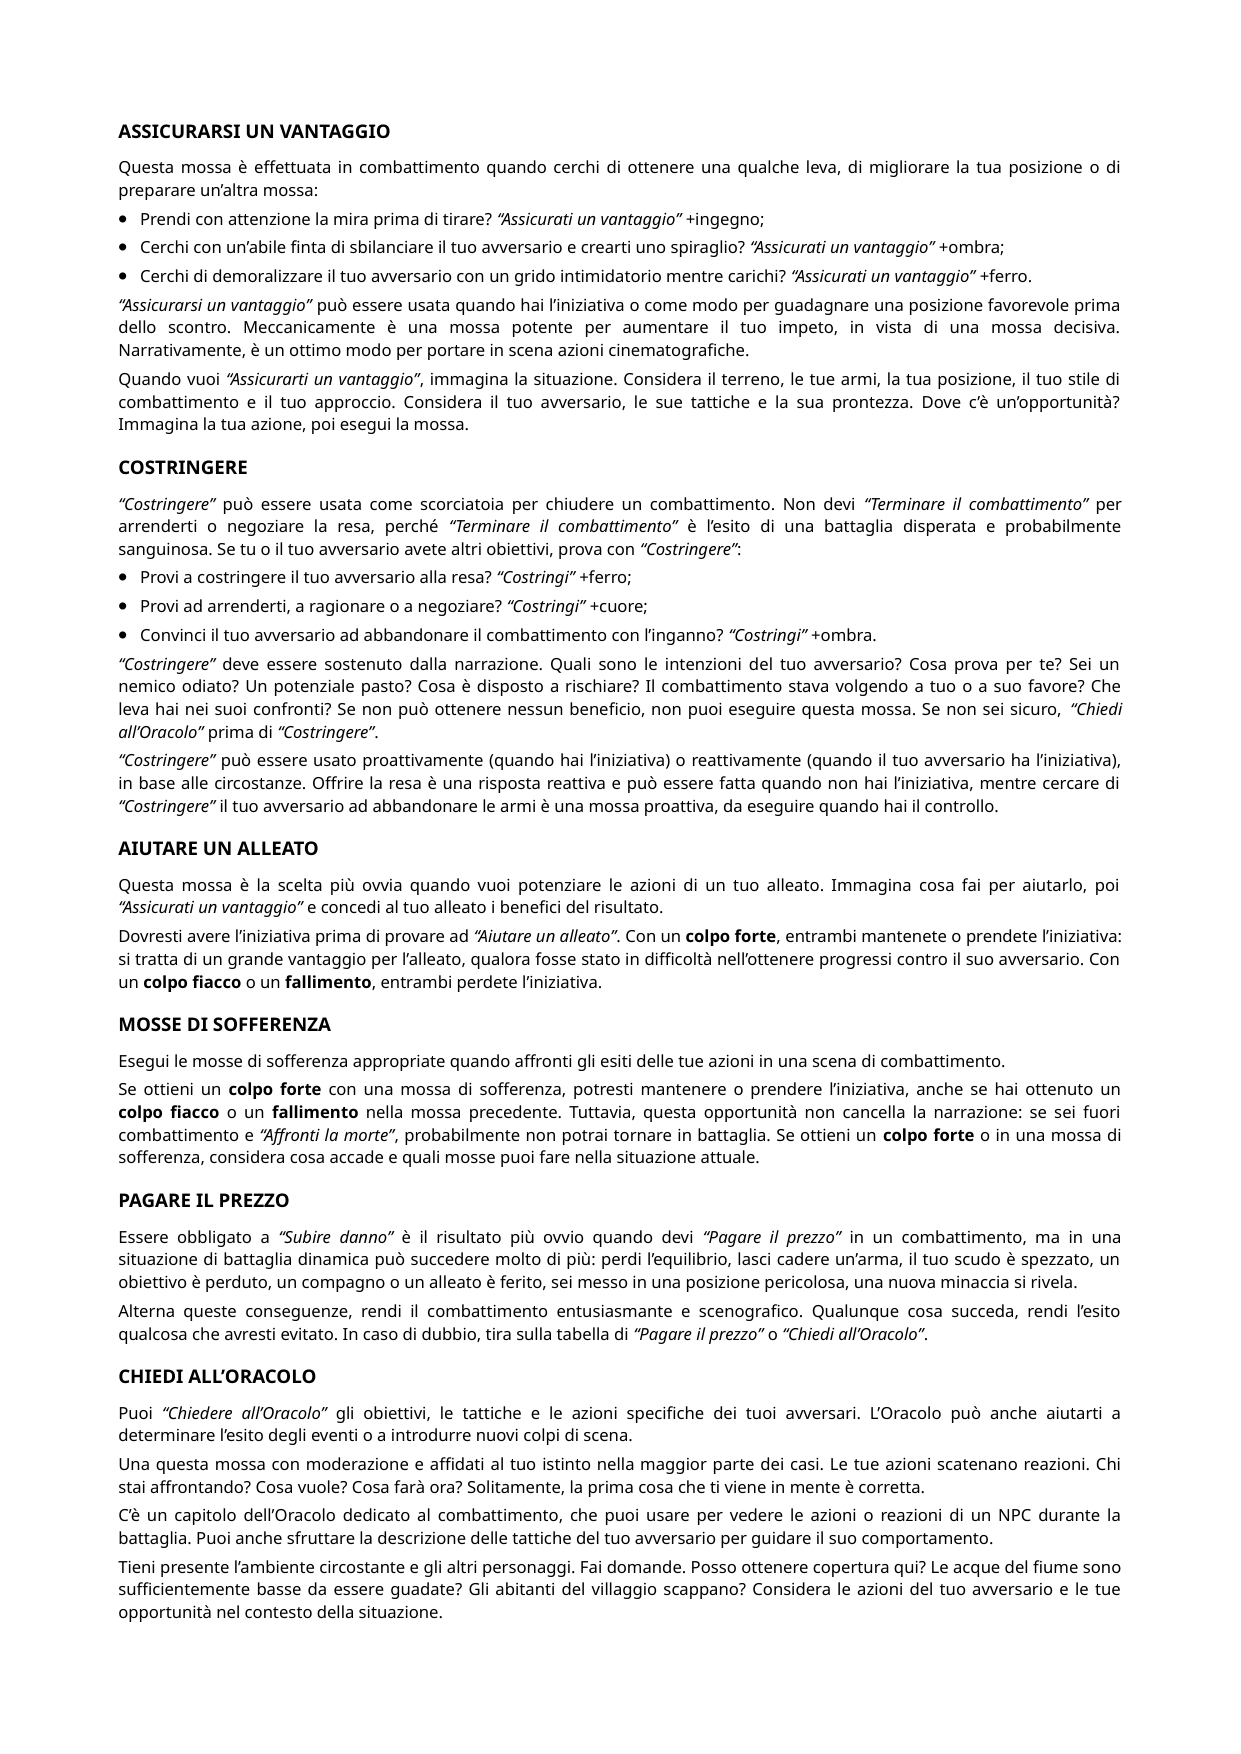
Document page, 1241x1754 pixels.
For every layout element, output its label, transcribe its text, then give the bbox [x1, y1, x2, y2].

text Quando vuoi “Assicurarti un vantaggio”, immagina la situazione. Considera il terreno, le tue armi, la tua posizione, il tuo stile di combattimento e il tuo approccio. Considera il tuo avversario, le sue tattiche e la sua prontezza. Dove c’è un’opportunità? Immagina la tua azione, poi esegui la mossa. [118, 367, 1122, 436]
text ⦁ Cerchi di demoralizzare il tuo avversario con un grido intimidatorio mentre carichi? “Assicurati un vantaggio” +ferro. [118, 265, 1122, 287]
subtitle MOSSE DI SOFFERENZA [118, 1011, 1122, 1037]
text Tieni presente l’ambiente circostante e gli altri personaggi. Fai domande. Posso ottenere copertura qui? Le acque del fiume sono sufficientemente basse da essere guadate? Gli abitanti del villaggio scappano? Considera le azioni del tuo avversario e le tue opportunità nel contesto della situazione. [118, 1555, 1122, 1623]
subtitle PAGARE IL PREZZO [118, 1187, 1122, 1213]
text Alterna queste conseguenze, rendi il combattimento entusiasmante e scenografico. Qualunque cosa succeda, rendi l’esito qualcosa che avresti evitato. In caso di dubbio, tira sulla tabella di “Pagare il prezzo” o “Chiedi all’Oracolo”. [118, 1299, 1122, 1345]
text Una questa mossa con moderazione e affidati al tuo istinto nella maggior parte dei casi. Le tue azioni scatenano reazioni. Chi stai affrontando? Cosa vuole? Cosa farà ora? Solitamente, la prima cosa che ti viene in mente è corretta. [118, 1453, 1122, 1498]
text Se ottieni un colpo forte con una mossa di sofferenza, potresti mantenere o prendere l’iniziativa, anche se hai ottenuto un colpo fiacco o un fallimento nella mossa precedente. Tuttavia, questa opportunità non cancella la narrazione: se sei fuori combattimento e “Affronti la morte”, probabilmente non potrai tornare in battaglia. Se ottieni un colpo forte o in una mossa di sofferenza, considera cosa accade e quali mosse puoi fare nella situazione attuale. [118, 1078, 1122, 1169]
text ⦁ Provi ad arrenderti, a ragionare o a negoziare? “Costringi” +cuore; [118, 595, 1122, 617]
text ⦁ Cerchi con un’abile finta di sbilanciare il tuo avversario e crearti uno spiraglio? “Assicurati un vantaggio” +ombra; [118, 236, 1122, 259]
text Esegui le mosse di sofferenza appropriate quando affronti gli esiti delle tue azioni in una scena di combattimento. [118, 1049, 1122, 1072]
subtitle COSTRINGERE [118, 454, 1122, 479]
subtitle ASSICURARSI UN VANTAGGIO [118, 118, 1122, 144]
text Dovresti avere l’iniziativa prima di provare ad “Aiutare un alleato”. Con un colpo forte, entrambi mantenete o prendete l’iniziativa: si tratta di un grande vantaggio per l’alleato, qualora fosse stato in difficoltà nell’ottenere progressi contro il suo avversario. Con un colpo fiacco o un fallimento, entrambi perdete l’iniziativa. [118, 925, 1122, 993]
text Questa mossa è effettuata in combattimento quando cerchi di ottenere una qualche leva, di migliorare la tua posizione o di preparare un’altra mossa: [118, 156, 1122, 202]
subtitle CHIEDI ALL’ORACOLO [118, 1363, 1122, 1389]
text “Costringere” deve essere sostenuto dalla narrazione. Quali sono le intenzioni del tuo avversario? Cosa prova per te? Sei un nemico odiato? Un potenziale pasto? Cosa è disposto a rischiare? Il combattimento stava volgendo a tuo o a suo favore? Che leva hai nei suoi confronti? Se non può ottenere nessun beneficio, non puoi eseguire questa mossa. Se non sei sicuro, “Chiedi all’Oracolo” prima di “Costringere”. [118, 652, 1122, 743]
text Questa mossa è la scelta più ovvia quando vuoi potenziare le azioni di un tuo alleato. Immagina cosa fai per aiutarlo, poi “Assicurati un vantaggio” e concedi al tuo alleato i benefici del risultato. [118, 873, 1122, 919]
text ⦁ Prendi con attenzione la mira prima di tirare? “Assicurati un vantaggio” +ingegno; [118, 207, 1122, 230]
text “Costringere” può essere usato proattivamente (quando hai l’iniziativa) o reattivamente (quando il tuo avversario ha l’iniziativa), in base alle circostanze. Offrire la resa è una risposta reattiva e può essere fatta quando non hai l’iniziativa, mentre cercare di “Costringere” il tuo avversario ad abbandonare le armi è una mossa proattiva, da eseguire quando hai il controllo. [118, 749, 1122, 817]
text “Assicurarsi un vantaggio” può essere usata quando hai l’iniziativa o come modo per guadagnare una posizione favorevole prima dello scontro. Meccanicamente è una mossa potente per aumentare il tuo impeto, in vista di una mossa decisiva. Narrativamente, è un ottimo modo per portare in scena azioni cinematografiche. [118, 293, 1122, 362]
text Puoi “Chiedere all’Oracolo” gli obiettivi, le tattiche e le azioni specifiche dei tuoi avversari. L’Oracolo può anche aiutarti a determinare l’esito degli eventi o a introdurre nuovi colpi di scena. [118, 1401, 1122, 1447]
text “Costringere” può essere usata come scorciatoia per chiudere un combattimento. Non devi “Terminare il combattimento” per arrenderti o negoziare la resa, perché “Terminare il combattimento” è l’esito di una battaglia disperata e probabilmente sanguinosa. Se tu o il tuo avversario avete altri obiettivi, prova con “Costringere”: [118, 492, 1122, 560]
subtitle AIUTARE UN ALLEATO [118, 835, 1122, 861]
text C’è un capitolo dell’Oracolo dedicato al combattimento, che puoi usare per vedere le azioni o reazioni di un NPC durante la battaglia. Puoi anche sfruttare la descrizione delle tattiche del tuo avversario per guidare il suo comportamento. [118, 1504, 1122, 1549]
text ⦁ Provi a costringere il tuo avversario alla resa? “Costringi” +ferro; [118, 566, 1122, 589]
text ⦁ Convinci il tuo avversario ad abbandonare il combattimento con l’inganno? “Costringi” +ombra. [118, 623, 1122, 646]
text Essere obbligato a “Subire danno” è il risultato più ovvio quando devi “Pagare il prezzo” in un combattimento, ma in una situazione di battaglia dinamica può succedere molto di più: perdi l’equilibrio, lasci cadere un’arma, il tuo scudo è spezzato, un obiettivo è perduto, un compagno o un alleato è ferito, sei messo in una posizione pericolosa, una nuova minaccia si rivela. [118, 1225, 1122, 1293]
